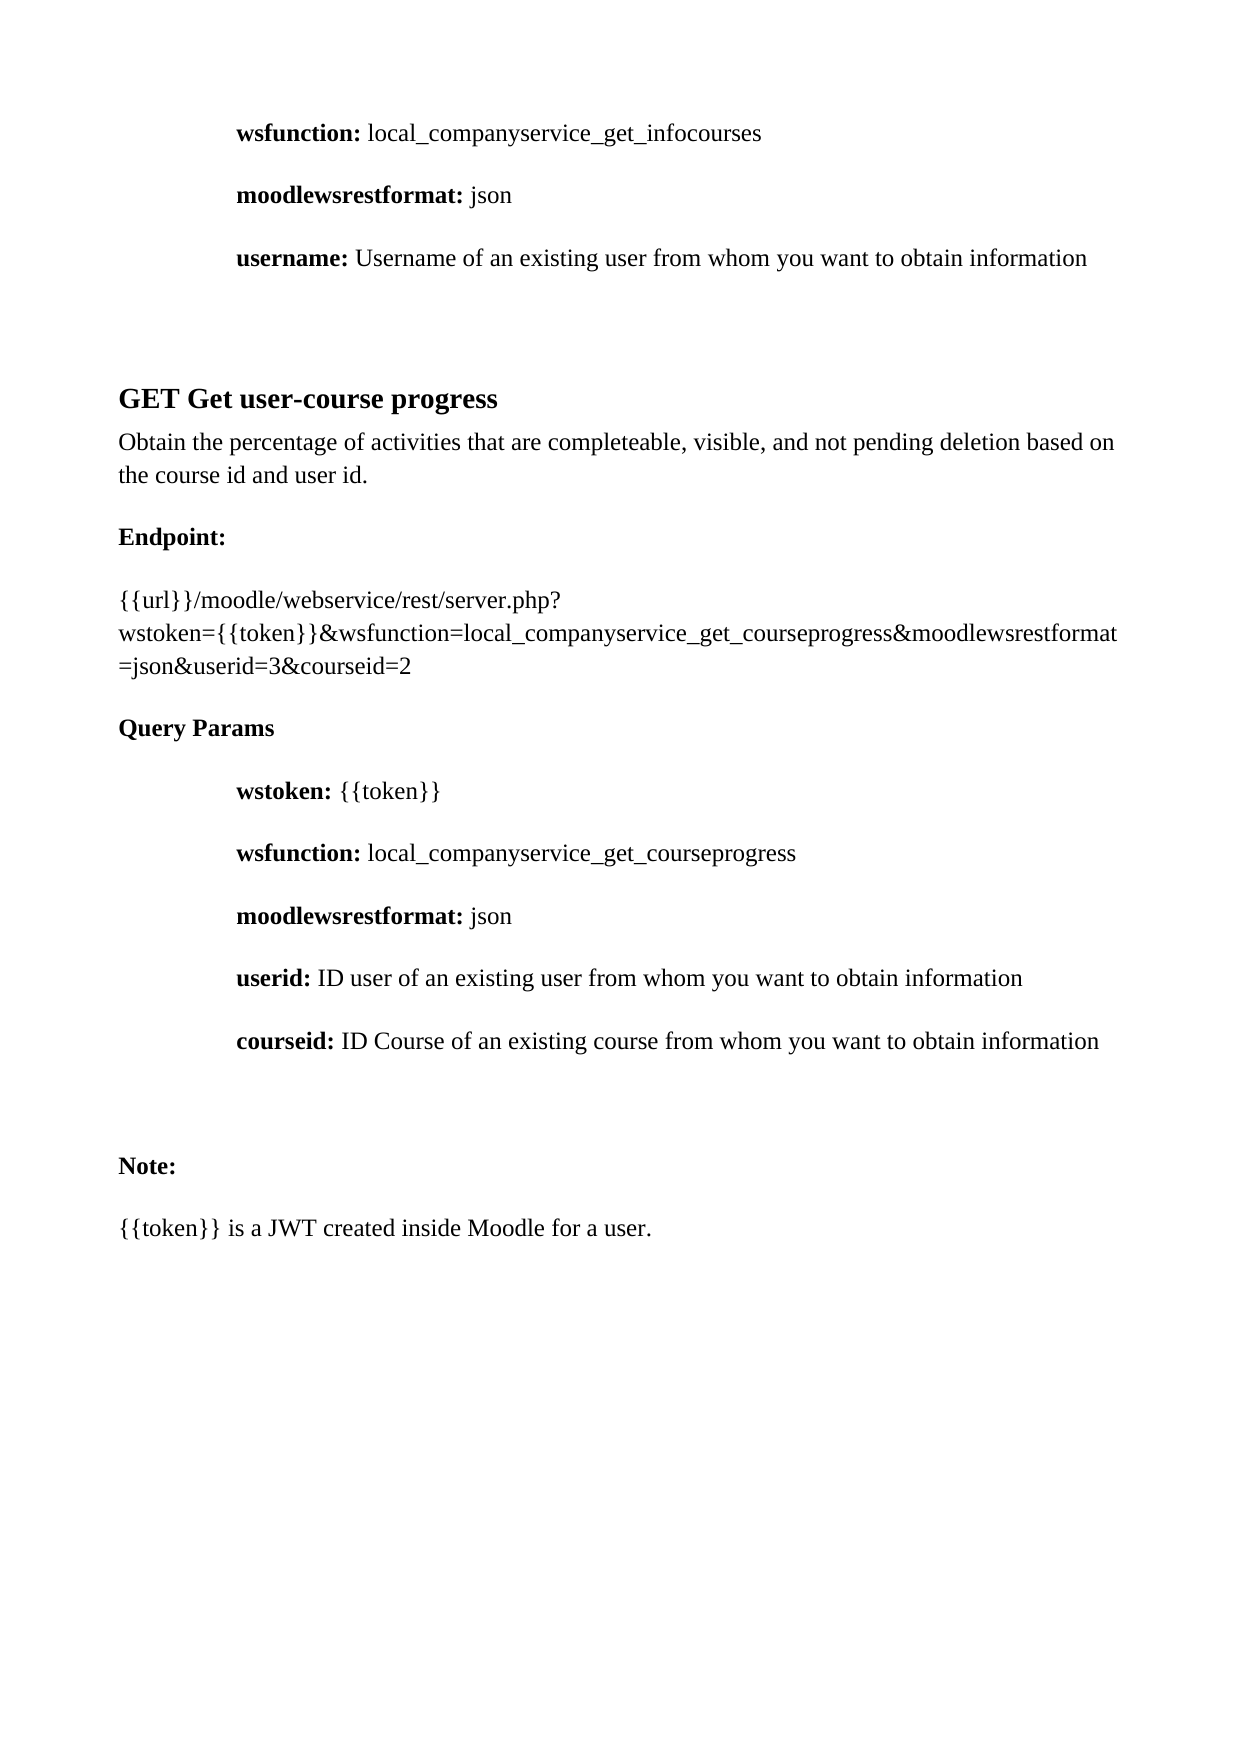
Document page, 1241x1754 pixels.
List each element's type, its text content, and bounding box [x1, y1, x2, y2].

text Query Params [118, 713, 1122, 742]
text moodlewsrestformat: json [236, 181, 1122, 209]
text Note: [118, 1151, 1122, 1180]
text Endpoint: [118, 522, 1122, 551]
subtitle GET Get user-course progress [118, 381, 1122, 414]
text moodlewsrestformat: json [236, 901, 1122, 930]
text wstoken: {{token}} [236, 776, 1122, 805]
text courseid: ID Course of an existing course from whom you want to obtain information [236, 1026, 1122, 1055]
text wsfunction: local_companyservice_get_courseprogress [236, 838, 1122, 867]
text wsfunction: local_companyservice_get_infocourses [236, 118, 1122, 147]
text {{url}}/moodle/webservice/rest/server.php?wstoken={{token}}&wsfunction=local_companyservice_get_courseprogress&moodlewsrestformat=json&userid=3&courseid=2 [118, 585, 1122, 680]
text {{token}} is a JWT created inside Moodle for a user. [118, 1213, 1122, 1242]
text Obtain the percentage of activities that are completeable, visible, and not pending deletion based on the course id and user id. [118, 427, 1122, 489]
text userid: ID user of an existing user from whom you want to obtain information [236, 963, 1122, 992]
text username: Username of an existing user from whom you want to obtain information [236, 243, 1122, 272]
